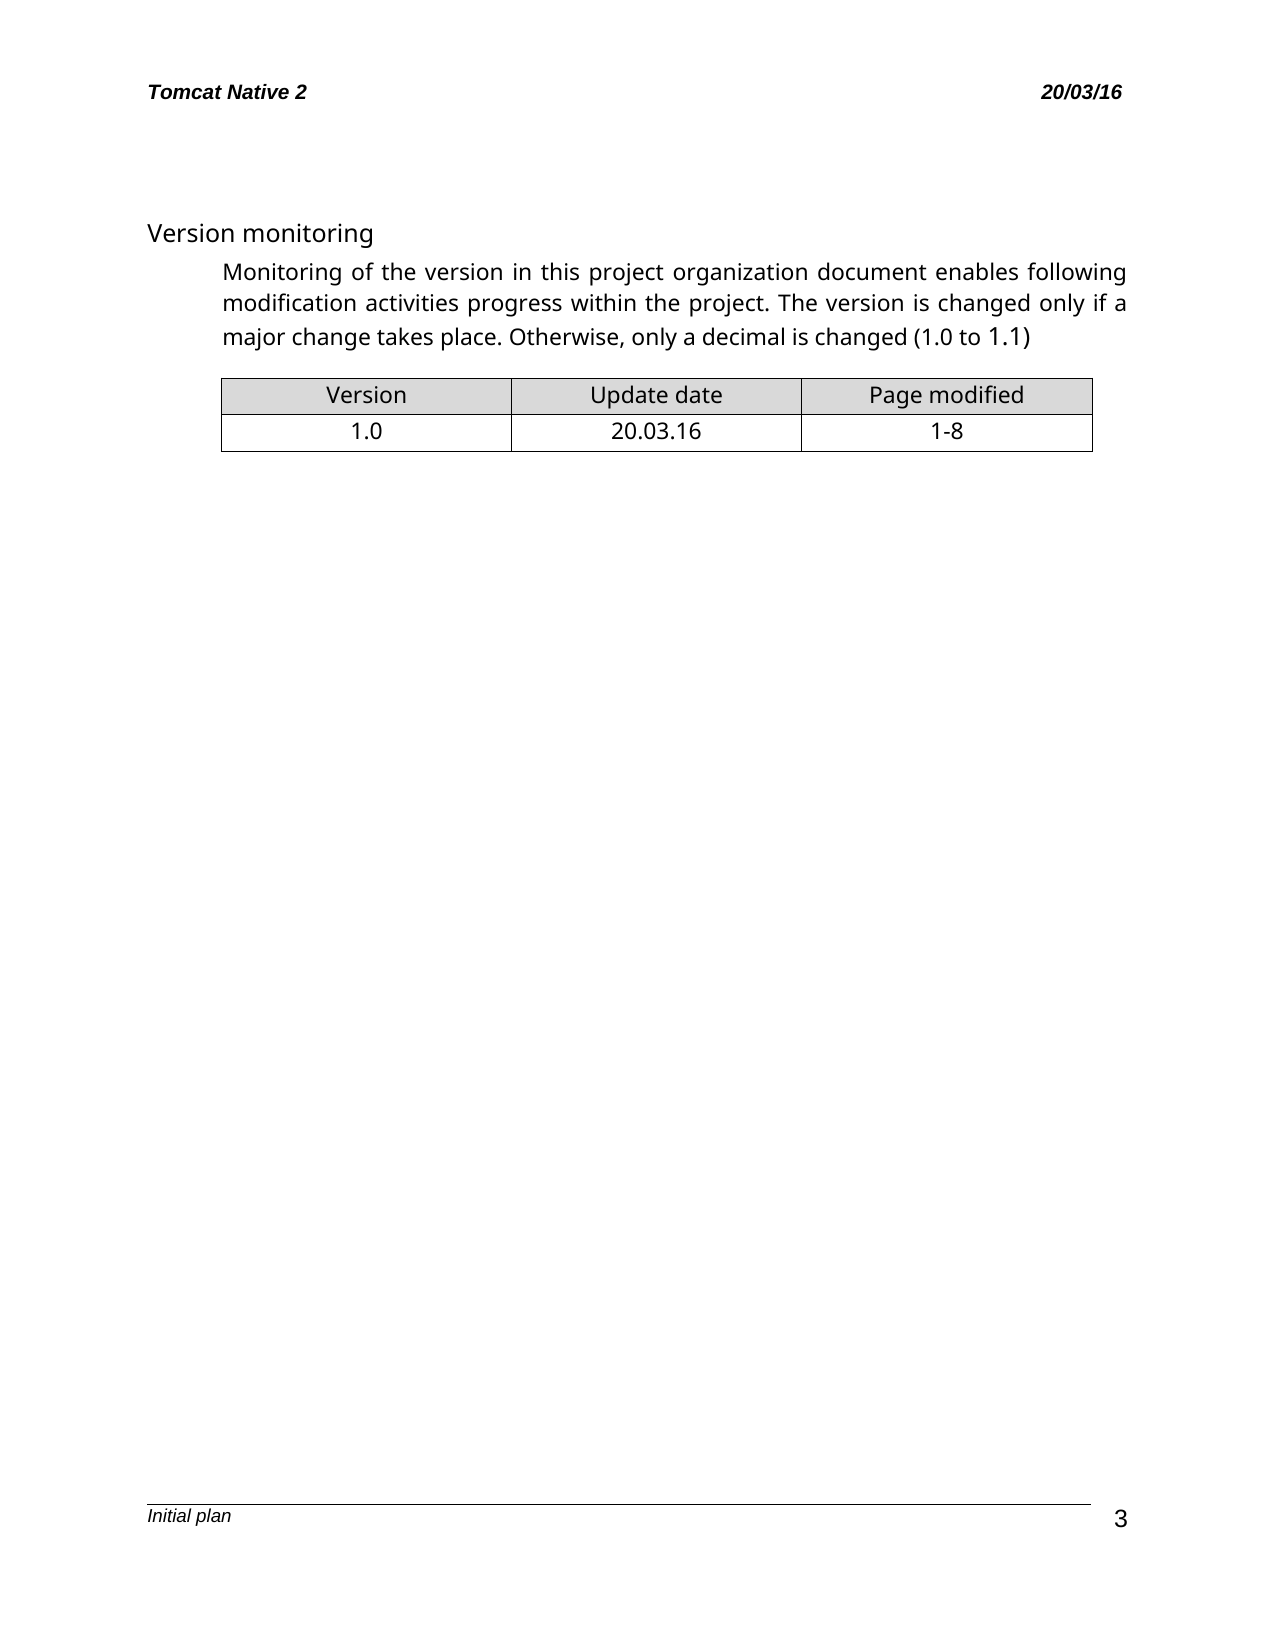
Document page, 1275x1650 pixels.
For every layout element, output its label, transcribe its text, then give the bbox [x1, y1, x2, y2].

table_header Page modified [802, 379, 1092, 414]
table_header Update date [512, 379, 801, 414]
table_cell 1-8 [802, 415, 1092, 451]
table_cell 1.0 [222, 415, 511, 451]
table_cell 20.03.16 [512, 415, 801, 451]
table_header Version [222, 379, 511, 414]
text Monitoring of the version in this project organization document enables following modification activities progress within the project. The version is changed only if a major change takes place. Otherwise, only a decimal is changed (1.0 to 1.1) [222, 256, 1128, 352]
text Version monitoring [147, 216, 1128, 250]
